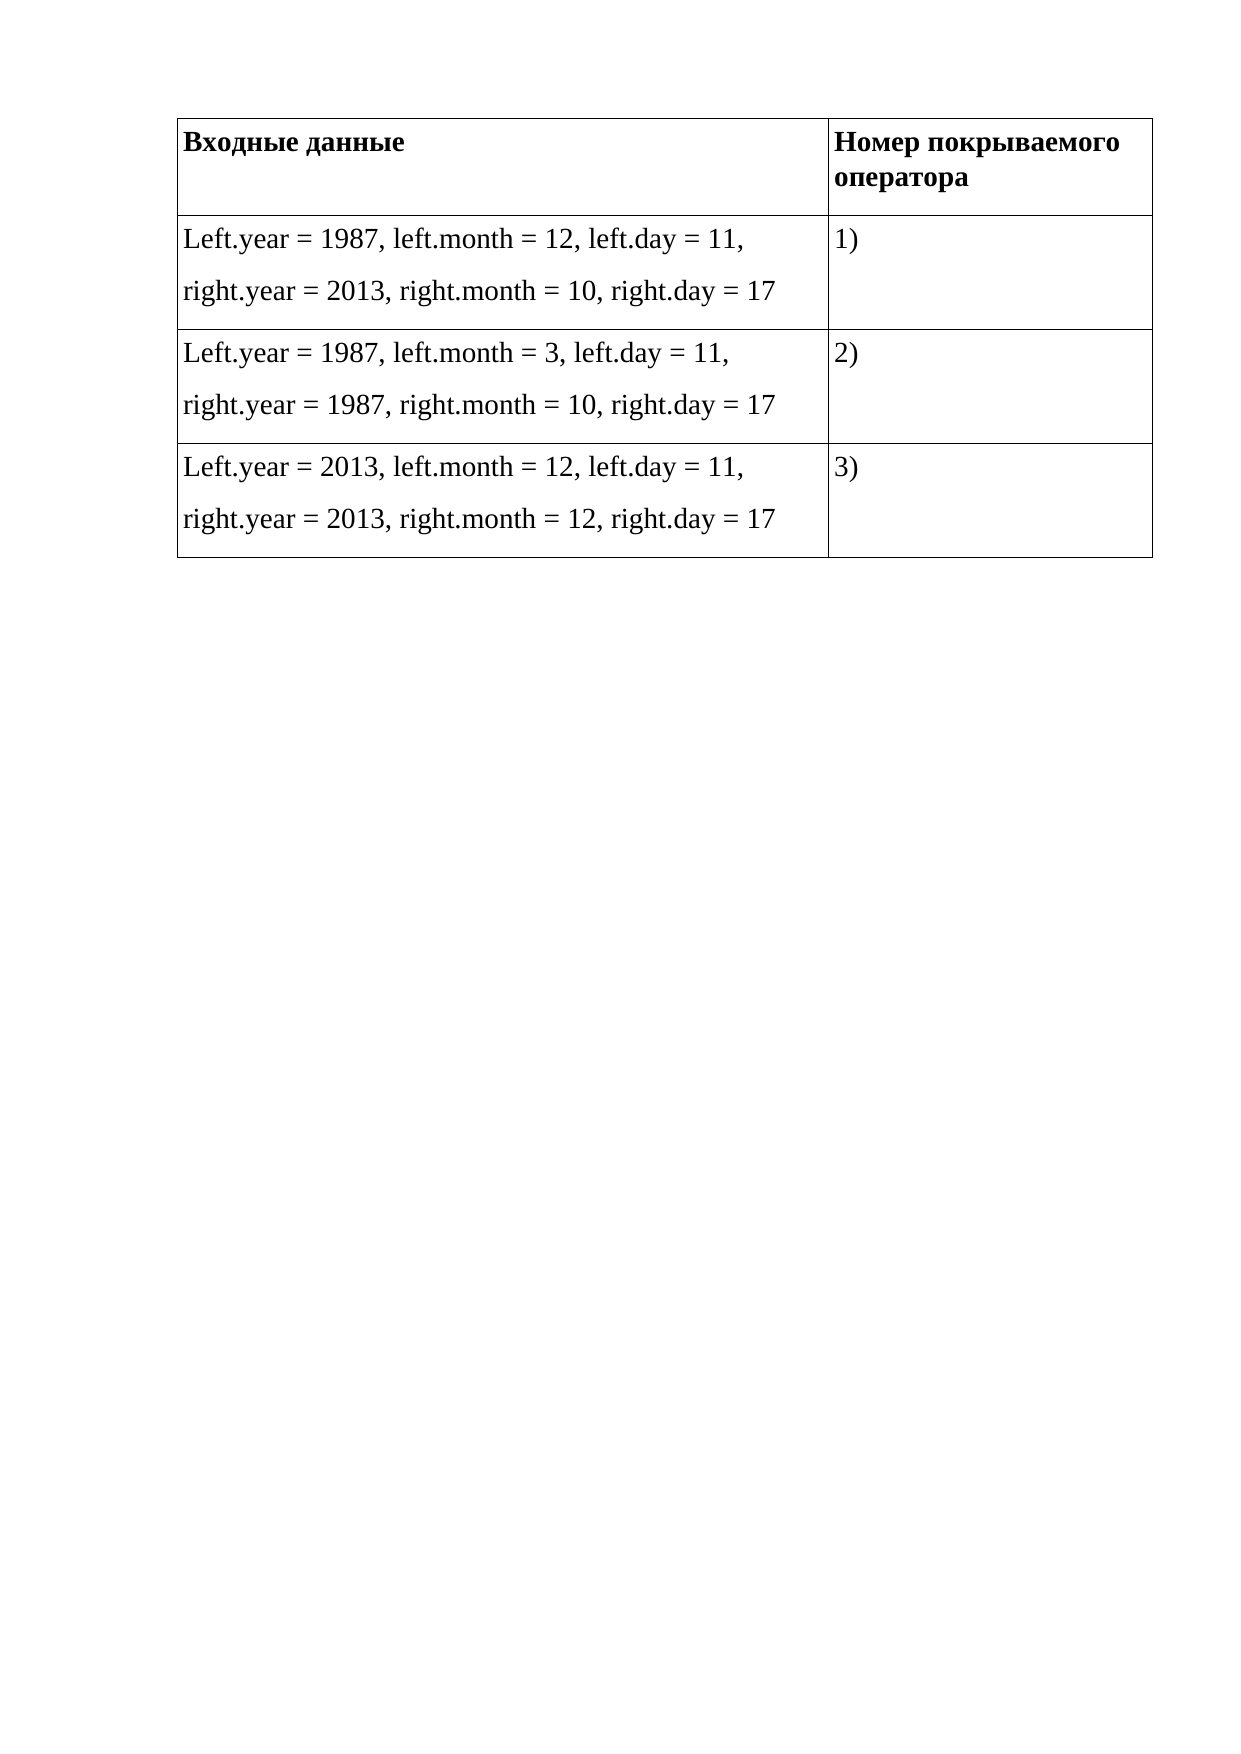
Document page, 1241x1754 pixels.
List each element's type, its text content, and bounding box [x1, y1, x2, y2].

table_cell Left.year = 1987, left.month = 3, left.day = 11, right.year = 1987, right.month = 10, right.day = 17 [178, 330, 828, 443]
table_cell Left.year = 1987, left.month = 12, left.day = 11, right.year = 2013, right.month = 10, right.day = 17 [178, 216, 828, 329]
table_cell 2) [829, 330, 1152, 443]
table_header Входные данные [178, 119, 828, 215]
table_cell Left.year = 2013, left.month = 12, left.day = 11, right.year = 2013, right.month = 12, right.day = 17 [178, 444, 828, 557]
table_cell 1) [829, 216, 1152, 329]
table_header Номер покрываемого оператора [829, 119, 1152, 215]
table_cell 3) [829, 444, 1152, 557]
